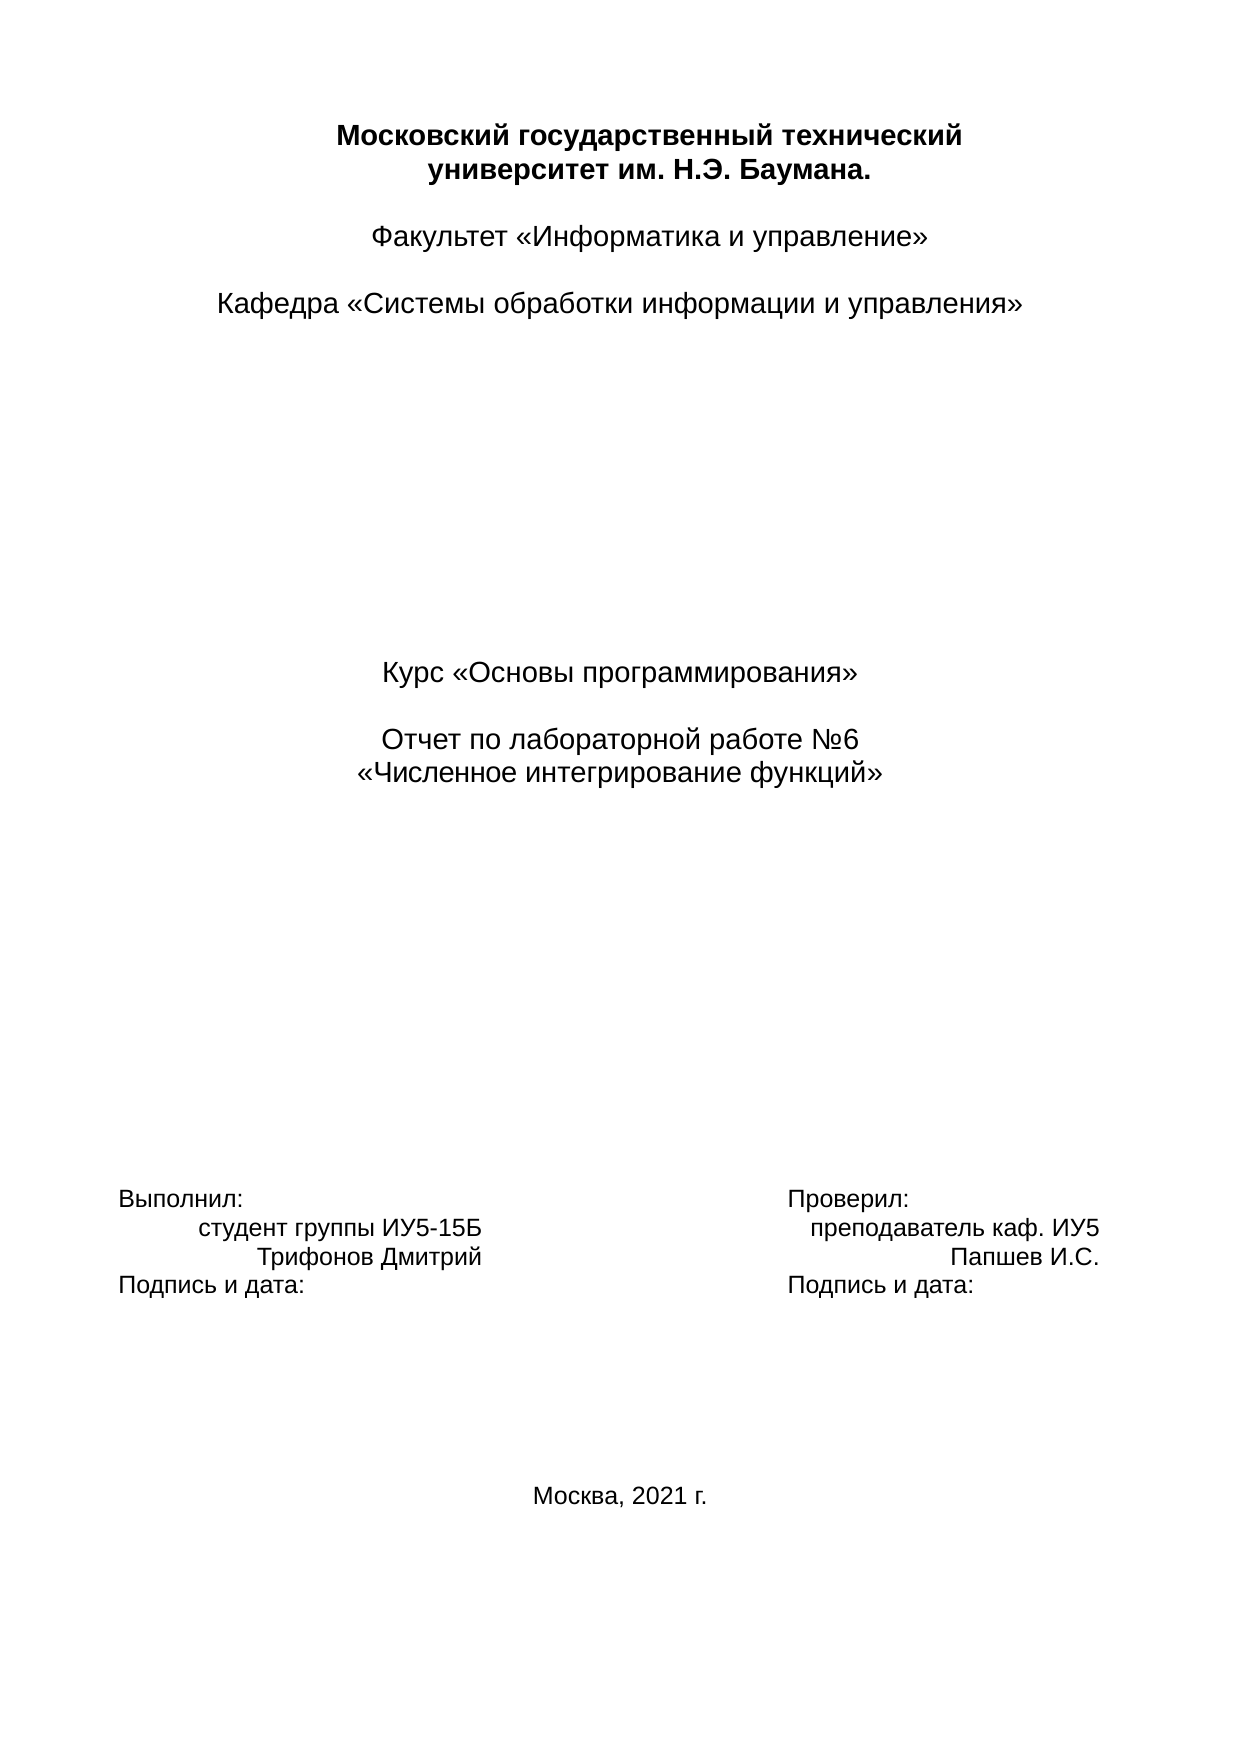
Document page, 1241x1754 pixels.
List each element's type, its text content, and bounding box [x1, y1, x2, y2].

text университет им. Н.Э. Баумана. [118, 152, 1122, 185]
text «Численное интегрирование функций» [118, 755, 1122, 789]
text Курс «Основы программирования» [118, 655, 1122, 688]
table_header Выполнил: [107, 1184, 493, 1213]
text Москва, 2021 г. [118, 1481, 1122, 1510]
text Факультет «Информатика и управление» [118, 219, 1122, 252]
table_header [493, 1184, 776, 1213]
table_cell [493, 1242, 776, 1271]
table_header Проверил: [776, 1184, 1111, 1213]
table_cell студент группы ИУ5-15Б [107, 1213, 493, 1242]
table_cell [493, 1213, 776, 1242]
table_cell преподаватель каф. ИУ5 [776, 1213, 1111, 1242]
table_cell [493, 1271, 776, 1328]
table_cell Подпись и дата: [107, 1271, 493, 1328]
text Отчет по лабораторной работе №6 [118, 722, 1122, 755]
table_cell Подпись и дата: [776, 1271, 1111, 1328]
table_cell Трифонов Дмитрий [107, 1242, 493, 1271]
text Московский государственный технический [118, 118, 1122, 152]
text Кафедра «Системы обработки информации и управления» [118, 286, 1122, 319]
table_cell Папшев И.С. [776, 1242, 1111, 1271]
